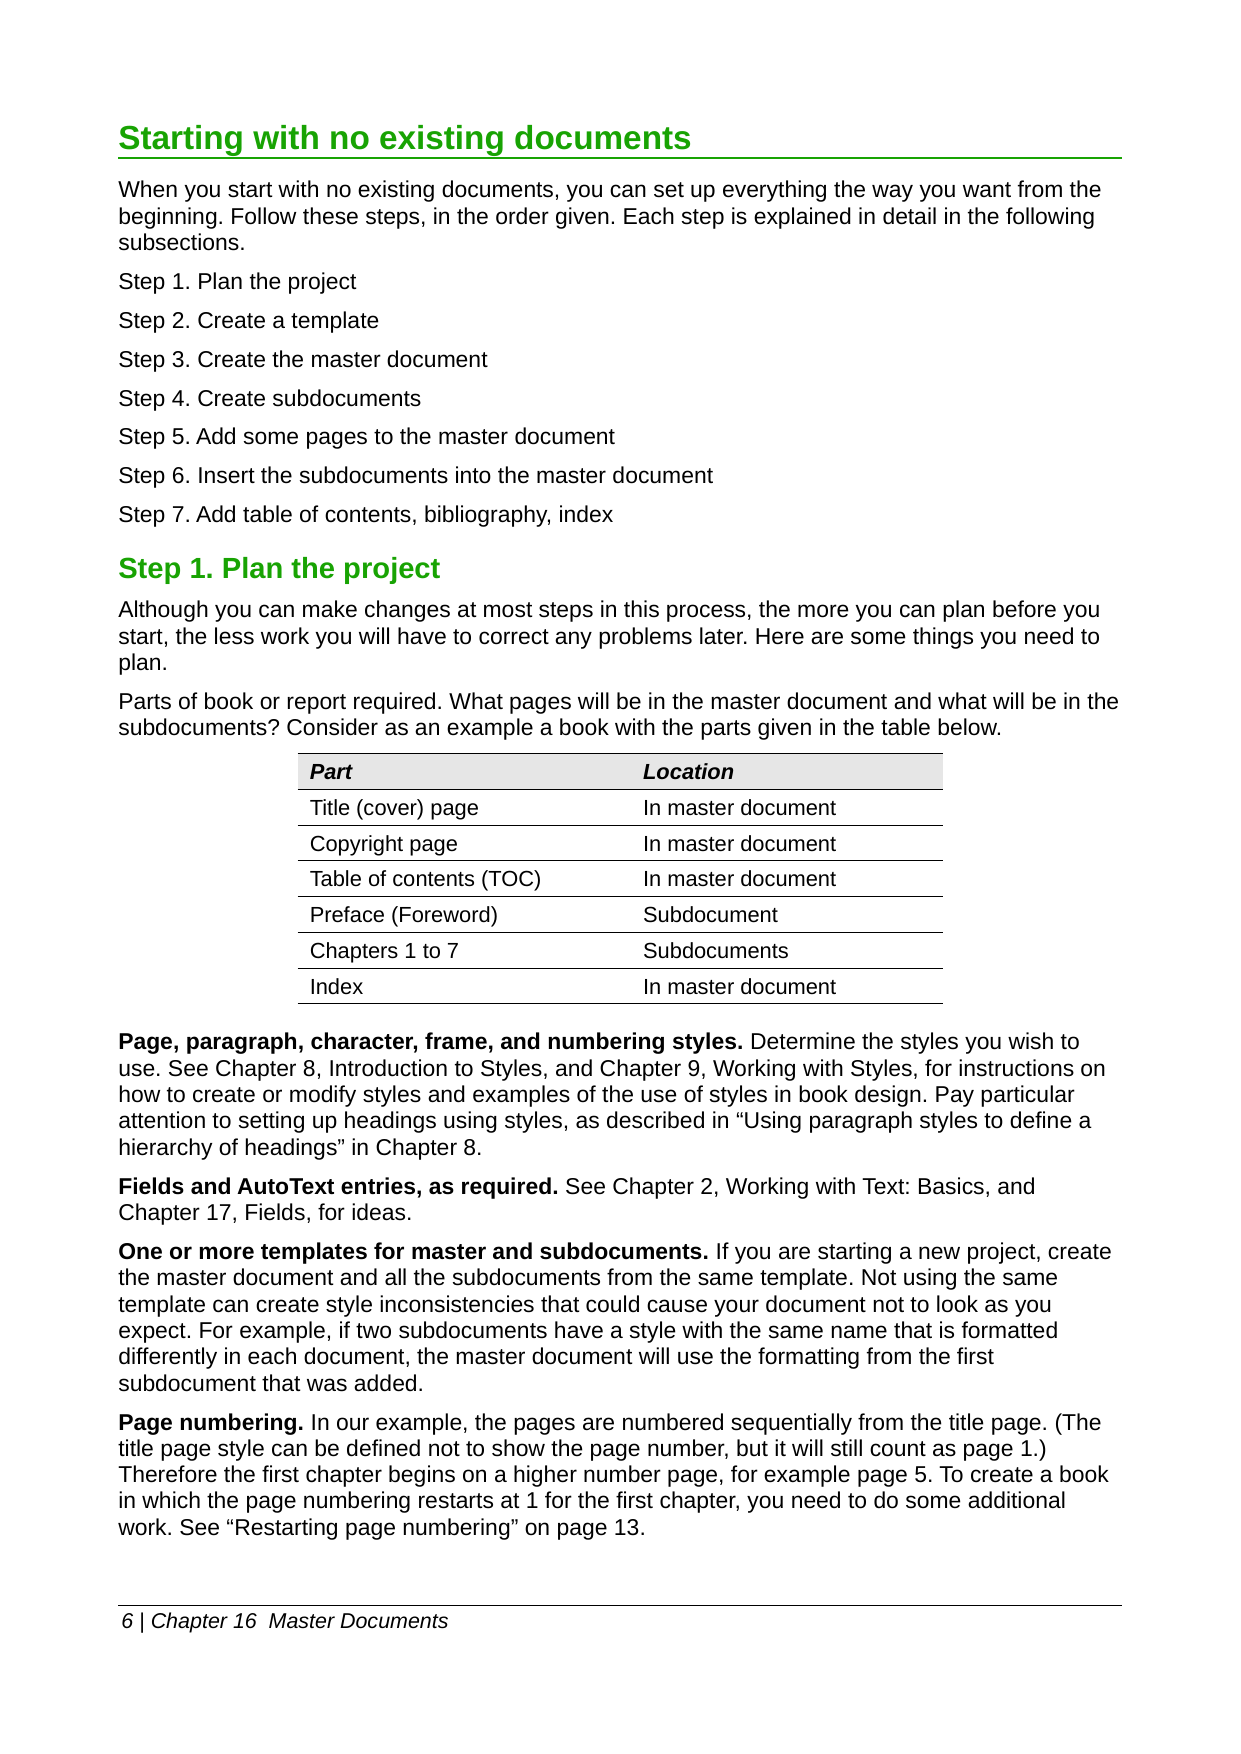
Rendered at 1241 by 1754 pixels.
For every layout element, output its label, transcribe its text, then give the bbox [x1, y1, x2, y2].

text Step 2. Create a template [118, 307, 1122, 333]
table_cell In master document [631, 861, 943, 896]
table_cell Table of contents (TOC) [298, 861, 631, 896]
subtitle Step 1. Plan the project [118, 551, 1122, 584]
text Step 5. Add some pages to the master document [118, 423, 1122, 450]
table_cell Preface (Foreword) [298, 897, 631, 932]
text Parts of book or report required. What pages will be in the master document and what will be in the subdocuments? Consider as an example a book with the parts given in the table below. [118, 688, 1122, 741]
text Page numbering. In our example, the pages are numbered sequentially from the title page. (The title page style can be defined not to show the page number, but it will still count as page 1.) Therefore the first chapter begins on a higher number page, for example page 5. To create a book in which the page numbering restarts at 1 for the first chapter, you need to do some additional work. See “Restarting page numbering” on page 13. [118, 1408, 1122, 1540]
text Step 6. Insert the subdocuments into the master document [118, 462, 1122, 488]
table_cell Subdocument [631, 897, 943, 932]
text Page, paragraph, character, frame, and numbering styles. Determine the styles you wish to use. See Chapter 8, Introduction to Styles, and Chapter 9, Working with Styles, for instructions on how to create or modify styles and examples of the use of styles in book design. Pay particular attention to setting up headings using styles, as described in “Using paragraph styles to define a hierarchy of headings” in Chapter 8. [118, 1028, 1122, 1160]
table_cell In master document [631, 826, 943, 860]
table_cell In master document [631, 790, 943, 824]
subtitle Starting with no existing documents [118, 118, 1122, 157]
table_cell In master document [631, 969, 943, 1003]
table_cell Chapters 1 to 7 [298, 933, 631, 967]
table_cell Title (cover) page [298, 790, 631, 824]
table_header Location [631, 754, 943, 789]
text Fields and AutoText entries, as required. See Chapter 2, Working with Text: Basics, and Chapter 17, Fields, for ideas. [118, 1173, 1122, 1225]
list Although you can make changes at most steps in this process, the more you can plan before you start, the less work you will have to correct any problems later. Here are some things you need to plan. [118, 596, 1122, 675]
table_header Part [298, 754, 631, 789]
text Step 7. Add table of contents, bibliography, index [118, 501, 1122, 527]
text Step 4. Create subdocuments [118, 384, 1122, 411]
text Step 3. Create the master document [118, 346, 1122, 372]
table_cell Copyright page [298, 826, 631, 860]
table_cell Subdocuments [631, 933, 943, 967]
table_cell Index [298, 969, 631, 1003]
text Step 1. Plan the project [118, 268, 1122, 294]
text When you start with no existing documents, you can set up everything the way you want from the beginning. Follow these steps, in the order given. Each step is explained in detail in the following subsections. [118, 176, 1122, 255]
text One or more templates for master and subdocuments. If you are starting a new project, create the master document and all the subdocuments from the same template. Not using the same template can create style inconsistencies that could cause your document not to look as you expect. For example, if two subdocuments have a style with the same name that is formatted differently in each document, the master document will use the formatting from the first subdocument that was added. [118, 1238, 1122, 1396]
